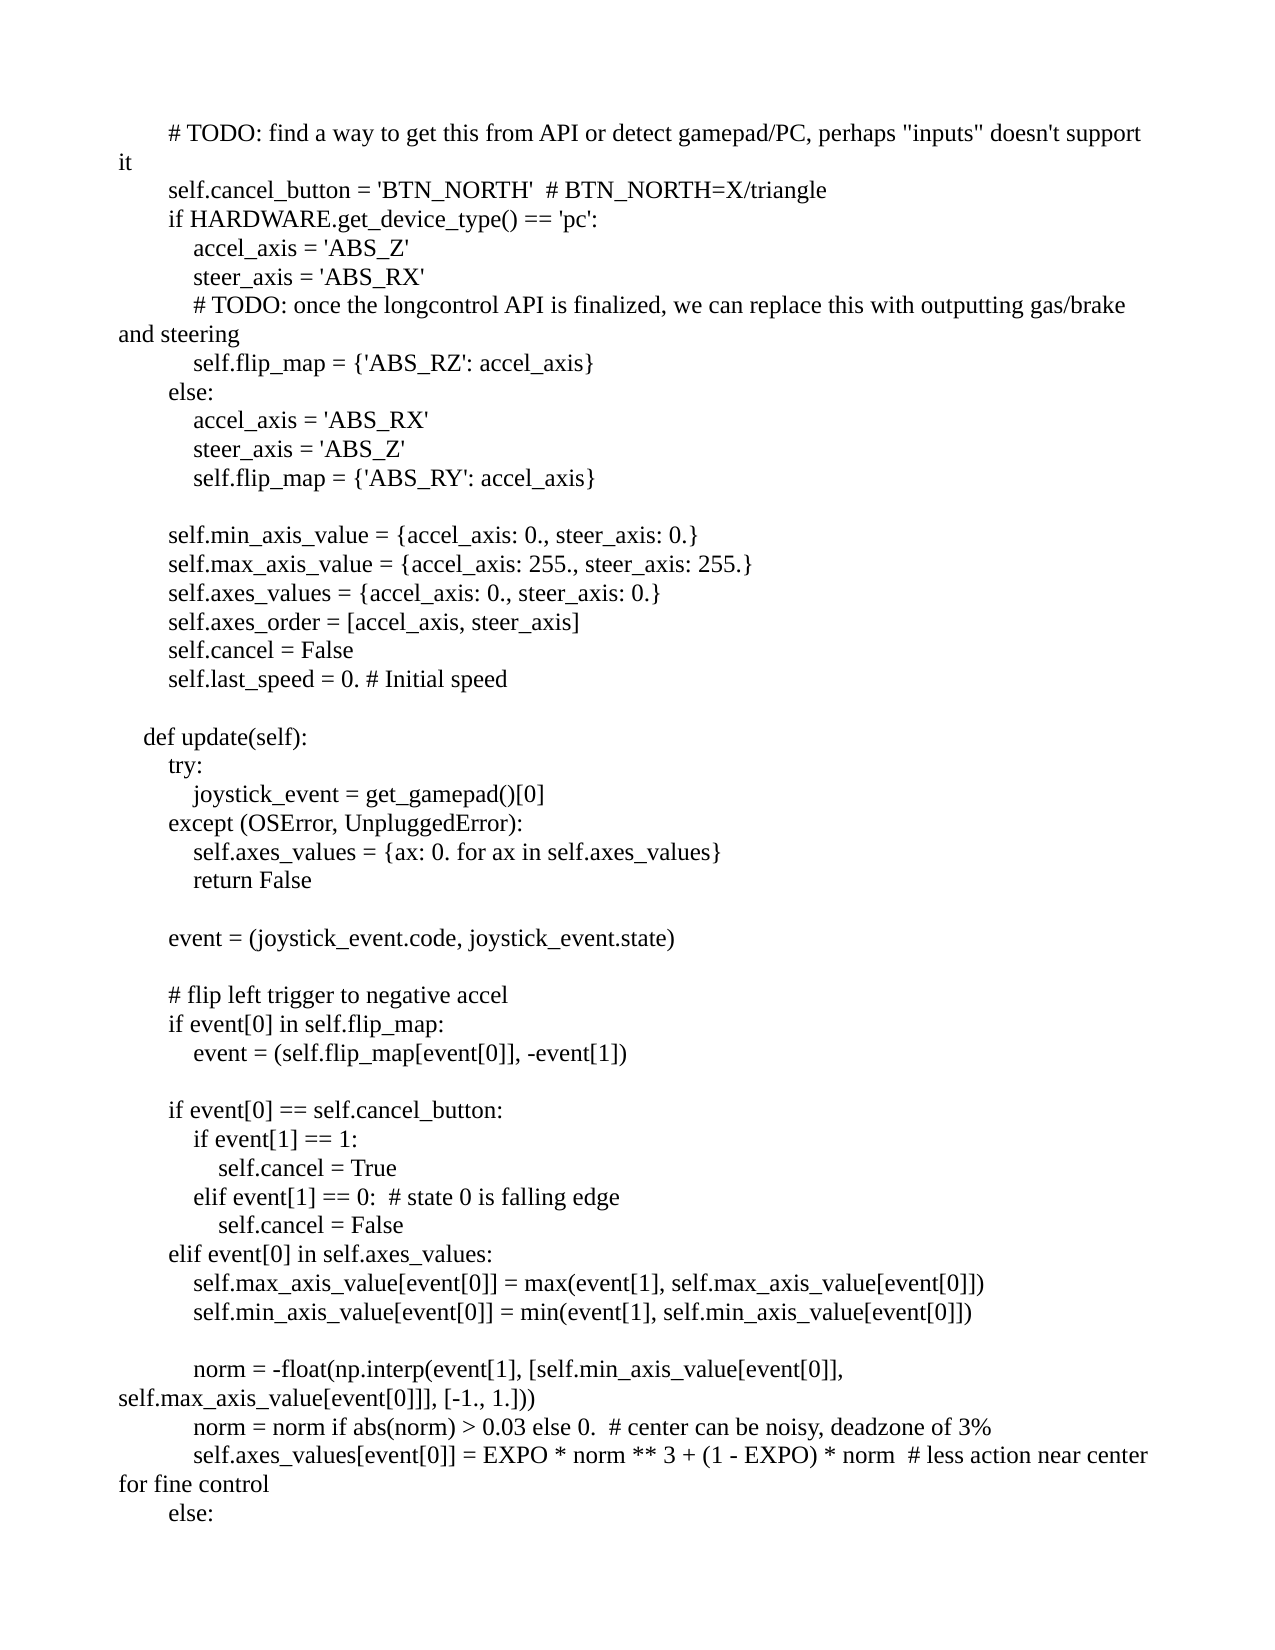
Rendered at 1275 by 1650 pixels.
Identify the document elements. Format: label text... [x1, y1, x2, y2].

text else: [118, 1498, 1157, 1527]
text elif event[0] in self.axes_values: [118, 1239, 1157, 1268]
text def update(self): [118, 722, 1157, 751]
text self.last_speed = 0. # Initial speed [118, 664, 1157, 693]
text self.max_axis_value[event[0]] = max(event[1], self.max_axis_value[event[0]]) [118, 1268, 1157, 1297]
text self.cancel_button = 'BTN_NORTH' # BTN_NORTH=X/triangle [118, 176, 1157, 204]
text self.flip_map = {'ABS_RZ': accel_axis} [118, 348, 1157, 377]
text # TODO: once the longcontrol API is finalized, we can replace this with outputting gas/brake and steering [118, 291, 1157, 348]
text self.max_axis_value = {accel_axis: 255., steer_axis: 255.} [118, 549, 1157, 578]
text self.axes_order = [accel_axis, steer_axis] [118, 607, 1157, 636]
text norm = -float(np.interp(event[1], [self.min_axis_value[event[0]], self.max_axis_value[event[0]]], [-1., 1.])) [118, 1354, 1157, 1412]
text else: [118, 377, 1157, 406]
text self.cancel = True [118, 1153, 1157, 1182]
text if HARDWARE.get_device_type() == 'pc': [118, 204, 1157, 233]
text accel_axis = 'ABS_Z' [118, 233, 1157, 262]
text self.axes_values = {accel_axis: 0., steer_axis: 0.} [118, 578, 1157, 607]
text self.axes_values = {ax: 0. for ax in self.axes_values} [118, 837, 1157, 866]
text except (OSError, UnpluggedError): [118, 808, 1157, 837]
text if event[0] == self.cancel_button: [118, 1096, 1157, 1124]
text self.cancel = False [118, 636, 1157, 664]
text event = (joystick_event.code, joystick_event.state) [118, 923, 1157, 952]
text if event[0] in self.flip_map: [118, 1009, 1157, 1038]
text self.axes_values[event[0]] = EXPO * norm ** 3 + (1 - EXPO) * norm # less action near center for fine control [118, 1441, 1157, 1498]
text event = (self.flip_map[event[0]], -event[1]) [118, 1038, 1157, 1067]
text # TODO: find a way to get this from API or detect gamepad/PC, perhaps "inputs" doesn't support it [118, 118, 1157, 176]
text self.min_axis_value[event[0]] = min(event[1], self.min_axis_value[event[0]]) [118, 1297, 1157, 1326]
text self.min_axis_value = {accel_axis: 0., steer_axis: 0.} [118, 521, 1157, 549]
text self.flip_map = {'ABS_RY': accel_axis} [118, 463, 1157, 492]
text norm = norm if abs(norm) > 0.03 else 0. # center can be noisy, deadzone of 3% [118, 1412, 1157, 1441]
text steer_axis = 'ABS_RX' [118, 262, 1157, 291]
text self.cancel = False [118, 1211, 1157, 1239]
text joystick_event = get_gamepad()[0] [118, 779, 1157, 808]
text accel_axis = 'ABS_RX' [118, 406, 1157, 434]
text elif event[1] == 0: # state 0 is falling edge [118, 1182, 1157, 1211]
text # flip left trigger to negative accel [118, 981, 1157, 1009]
text try: [118, 751, 1157, 779]
text steer_axis = 'ABS_Z' [118, 434, 1157, 463]
text if event[1] == 1: [118, 1124, 1157, 1153]
text return False [118, 866, 1157, 894]
